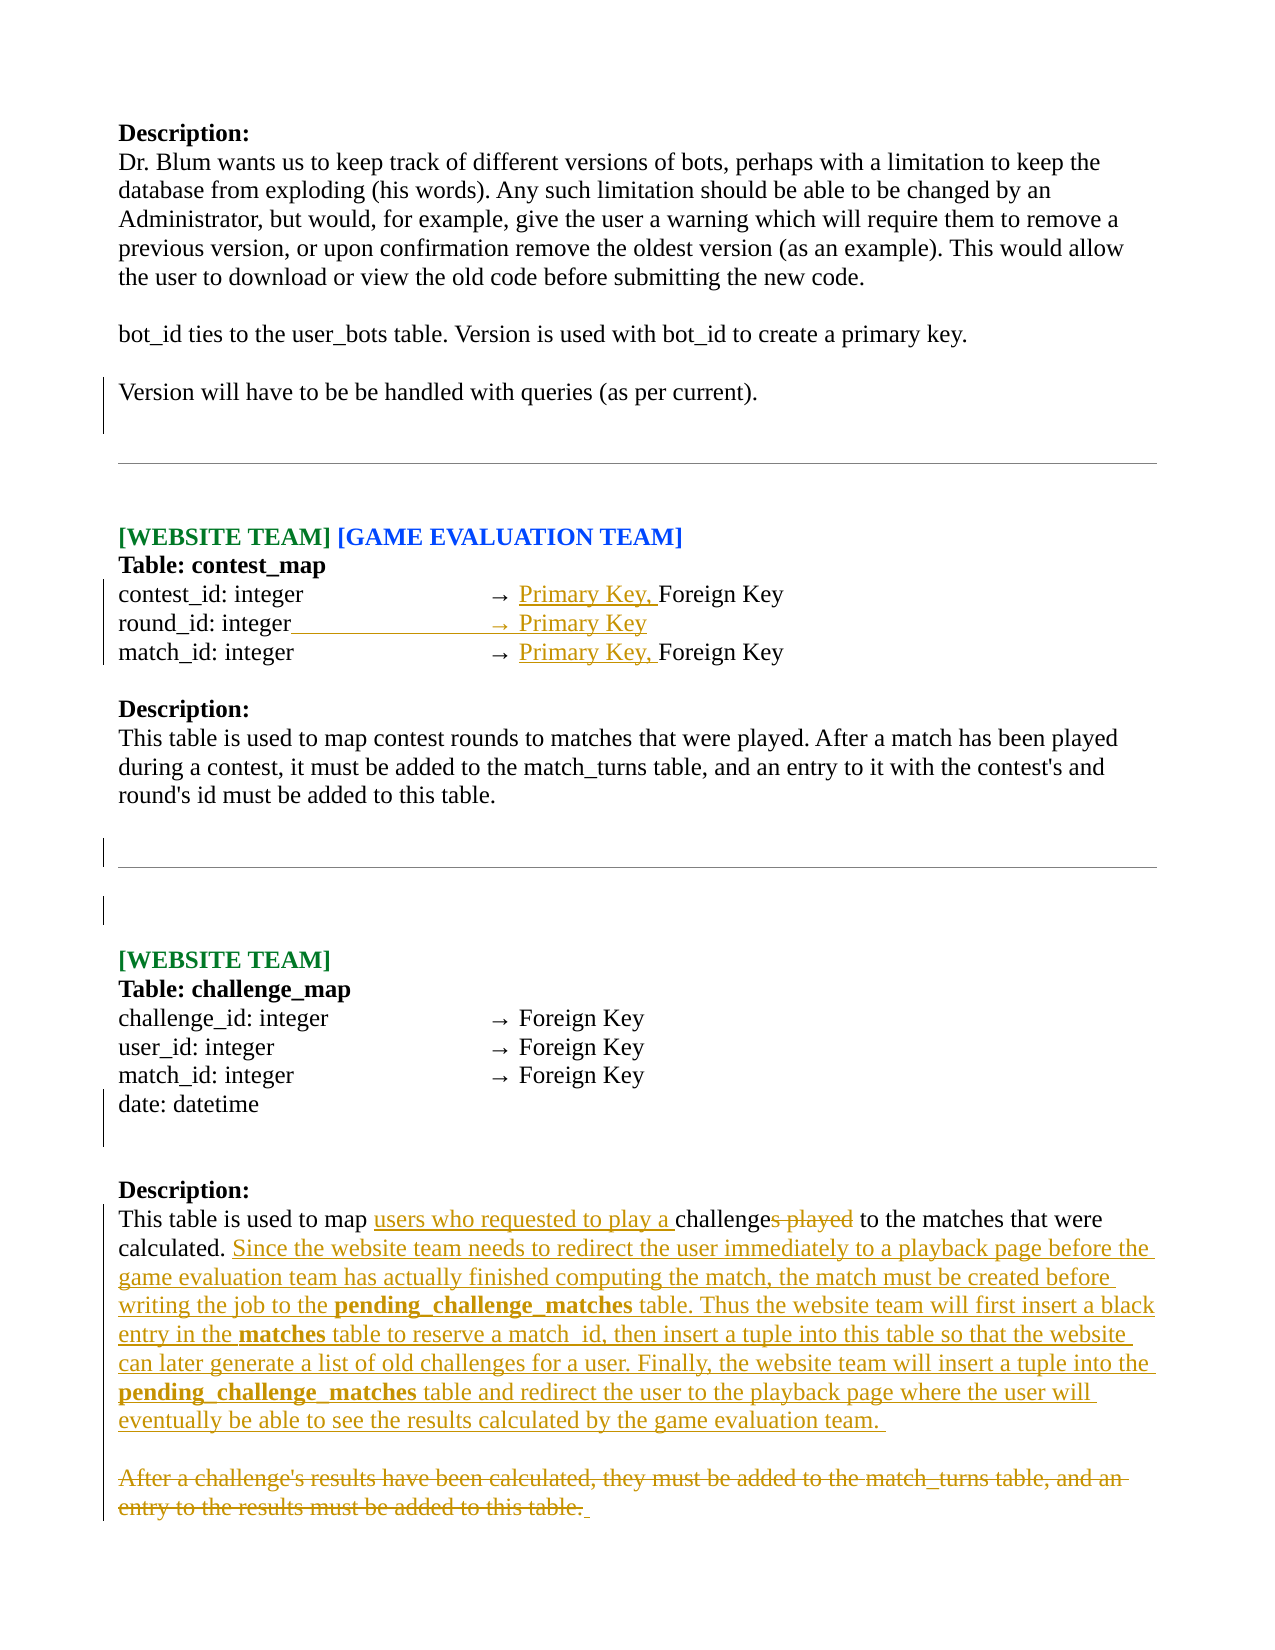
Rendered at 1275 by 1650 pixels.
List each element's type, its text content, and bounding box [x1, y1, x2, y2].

text Version will have to be be handled with queries (as per current). [118, 377, 1157, 406]
text contest_id: integer → Primary Key, Foreign Key [118, 579, 1157, 608]
text Description: [118, 118, 1157, 147]
text This table is used to map contest rounds to matches that were played. After a match has been played during a contest, it must be added to the match_turns table, and an entry to it with the contest's and round's id must be added to this table. [118, 723, 1157, 809]
text user_id: integer → Foreign Key [118, 1032, 1157, 1061]
text match_id: integer → Foreign Key [118, 1061, 1157, 1089]
text Description: [118, 694, 1157, 723]
text date: datetime [118, 1089, 1157, 1118]
text bot_id ties to the user_bots table. Version is used with bot_id to create a primary key. [118, 319, 1157, 348]
text challenge_id: integer → Foreign Key [118, 1003, 1157, 1032]
text Table: contest_map [118, 550, 1157, 579]
text [WEBSITE TEAM] [118, 946, 1157, 974]
text match_id: integer → Primary Key, Foreign Key [118, 637, 1157, 665]
text round_id: integer → Primary Key [118, 608, 1157, 637]
text Dr. Blum wants us to keep track of different versions of bots, perhaps with a limitation to keep the database from exploding (his words). Any such limitation should be able to be changed by an Administrator, but would, for example, give the user a warning which will require them to remove a previous version, or upon confirmation remove the oldest version (as an example). This would allow the user to download or view the old code before submitting the new code. [118, 147, 1157, 291]
text This table is used to map users who requested to play a challenge to the matches that were calculated. Since the website team needs to redirect the user immediately to a playback page before the game evaluation team has actually finished computing the match, the match must be created before writing the job to the pending_challenge_matches table. Thus the website team will first insert a black entry in the matches table to reserve a match_id, then insert a tuple into this table so that the website can later generate a list of old challenges for a user. Finally, the website team will insert a tuple into the pending_challenge_matches table and redirect the user to the playback page where the user will eventually be able to see the results calculated by the game evaluation team. [118, 1204, 1157, 1434]
text Table: challenge_map [118, 974, 1157, 1003]
text [WEBSITE TEAM] [GAME EVALUATION TEAM] [118, 522, 1157, 550]
text Description: [118, 1176, 1157, 1204]
